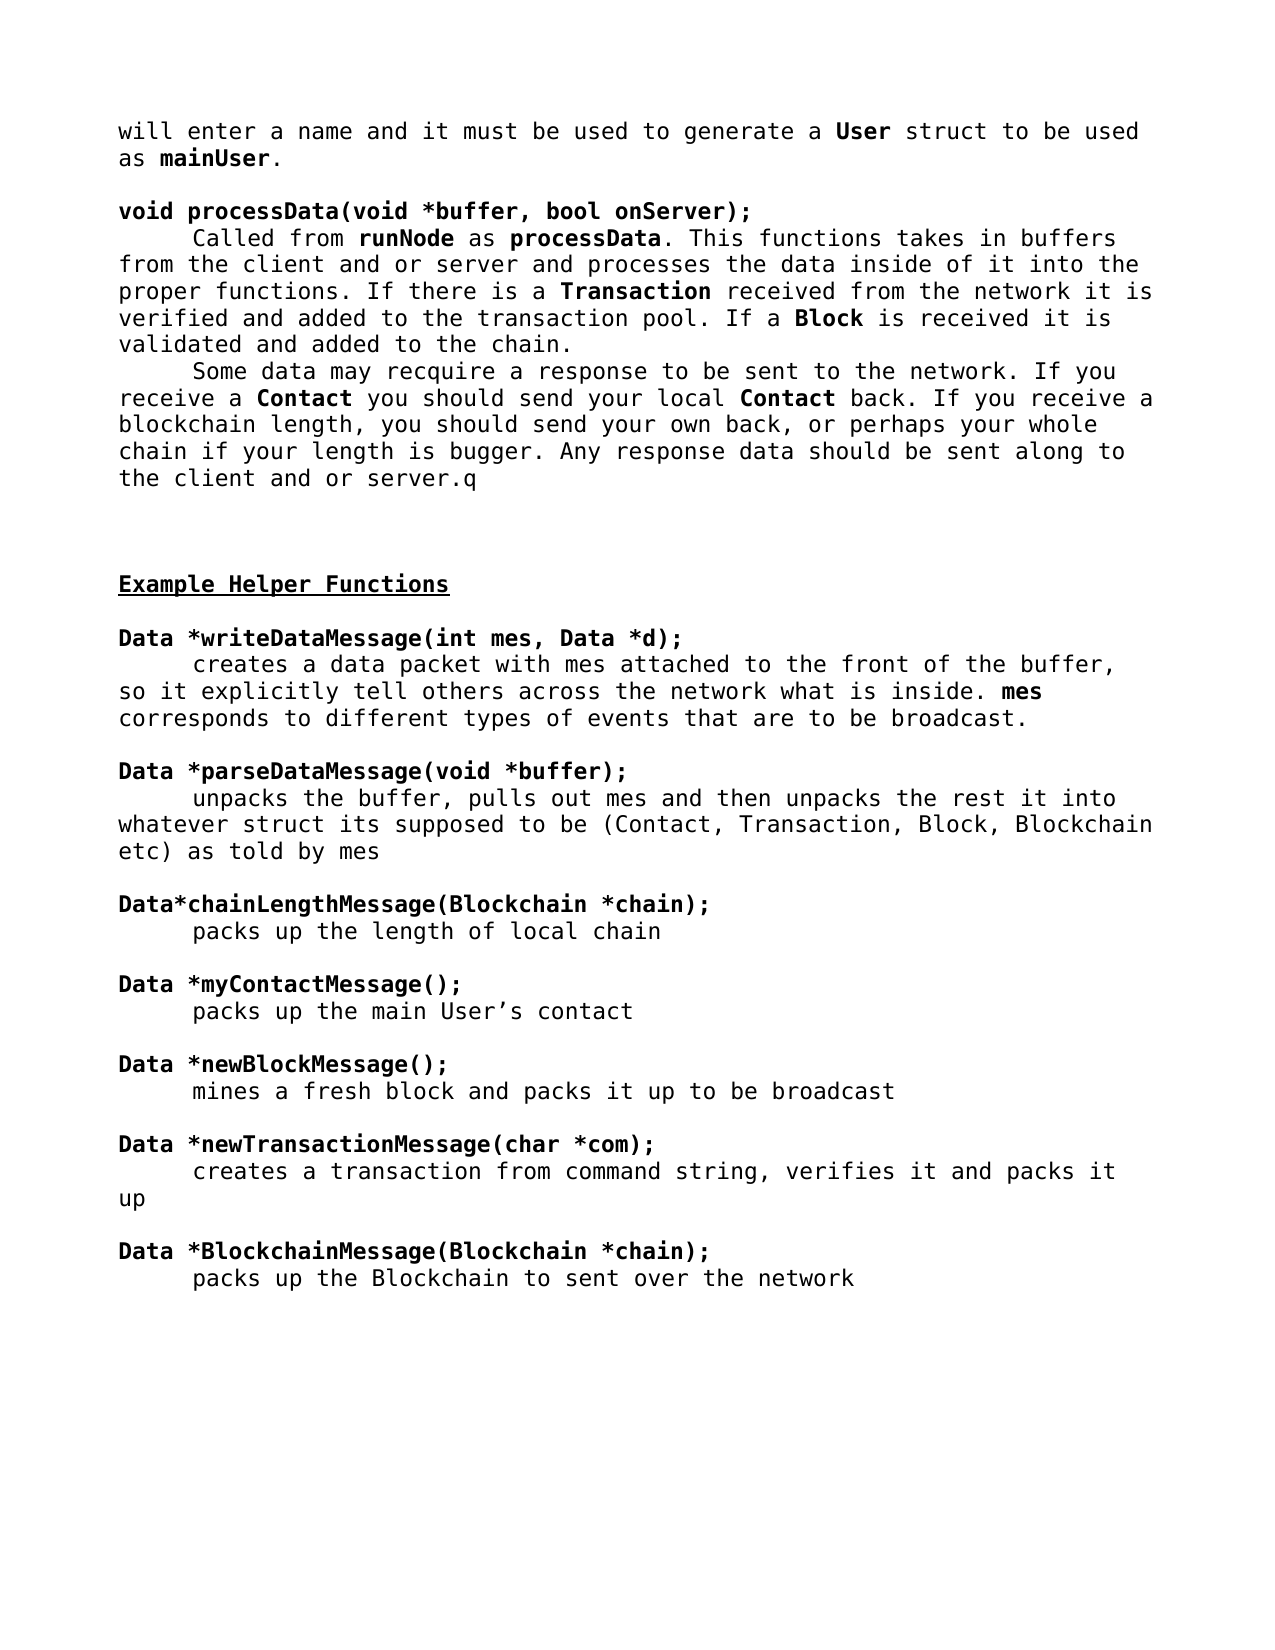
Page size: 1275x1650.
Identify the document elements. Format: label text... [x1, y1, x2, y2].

text Called from runNode as processData. This functions takes in buffers from the client and or server and processes the data inside of it into the proper functions. If there is a Transaction received from the network it is verified and added to the transaction pool. If a Block is received it is validated and added to the chain. [118, 225, 1157, 358]
text mines a fresh block and packs it up to be broadcast [118, 1078, 1157, 1105]
text unpacks the buffer, pulls out mes and then unpacks the rest it into whatever struct its supposed to be (Contact, Transaction, Block, Blockchain etc) as told by mes [118, 785, 1157, 865]
text creates a transaction from command string, verifies it and packs it up [118, 1158, 1157, 1211]
text Data *writeDataMessage(int mes, Data *d); [118, 625, 1157, 651]
text Some data may recquire a response to be sent to the network. If you receive a Contact you should send your local Contact back. If you receive a blockchain length, you should send your own back, or perhaps your whole chain if your length is bugger. Any response data should be sent along to the client and or server.q [118, 358, 1157, 491]
text creates a data packet with mes attached to the front of the buffer, so it explicitly tell others across the network what is inside. mes corresponds to different types of events that are to be broadcast. [118, 651, 1157, 731]
text Data *newBlockMessage(); [118, 1051, 1157, 1078]
text packs up the main User’s contact [118, 998, 1157, 1025]
text Data*chainLengthMessage(Blockchain *chain); [118, 891, 1157, 918]
text Data *newTransactionMessage(char *com); [118, 1131, 1157, 1158]
text Data *myContactMessage(); [118, 971, 1157, 998]
text Example Helper Functions [118, 571, 1157, 598]
text will enter a name and it must be used to generate a User struct to be used as mainUser. [118, 118, 1157, 171]
text packs up the length of local chain [118, 918, 1157, 945]
text void processData(void *buffer, bool onServer); [118, 198, 1157, 225]
text Data *BlockchainMessage(Blockchain *chain); [118, 1238, 1157, 1265]
text Data *parseDataMessage(void *buffer); [118, 758, 1157, 785]
text packs up the Blockchain to sent over the network [118, 1265, 1157, 1291]
